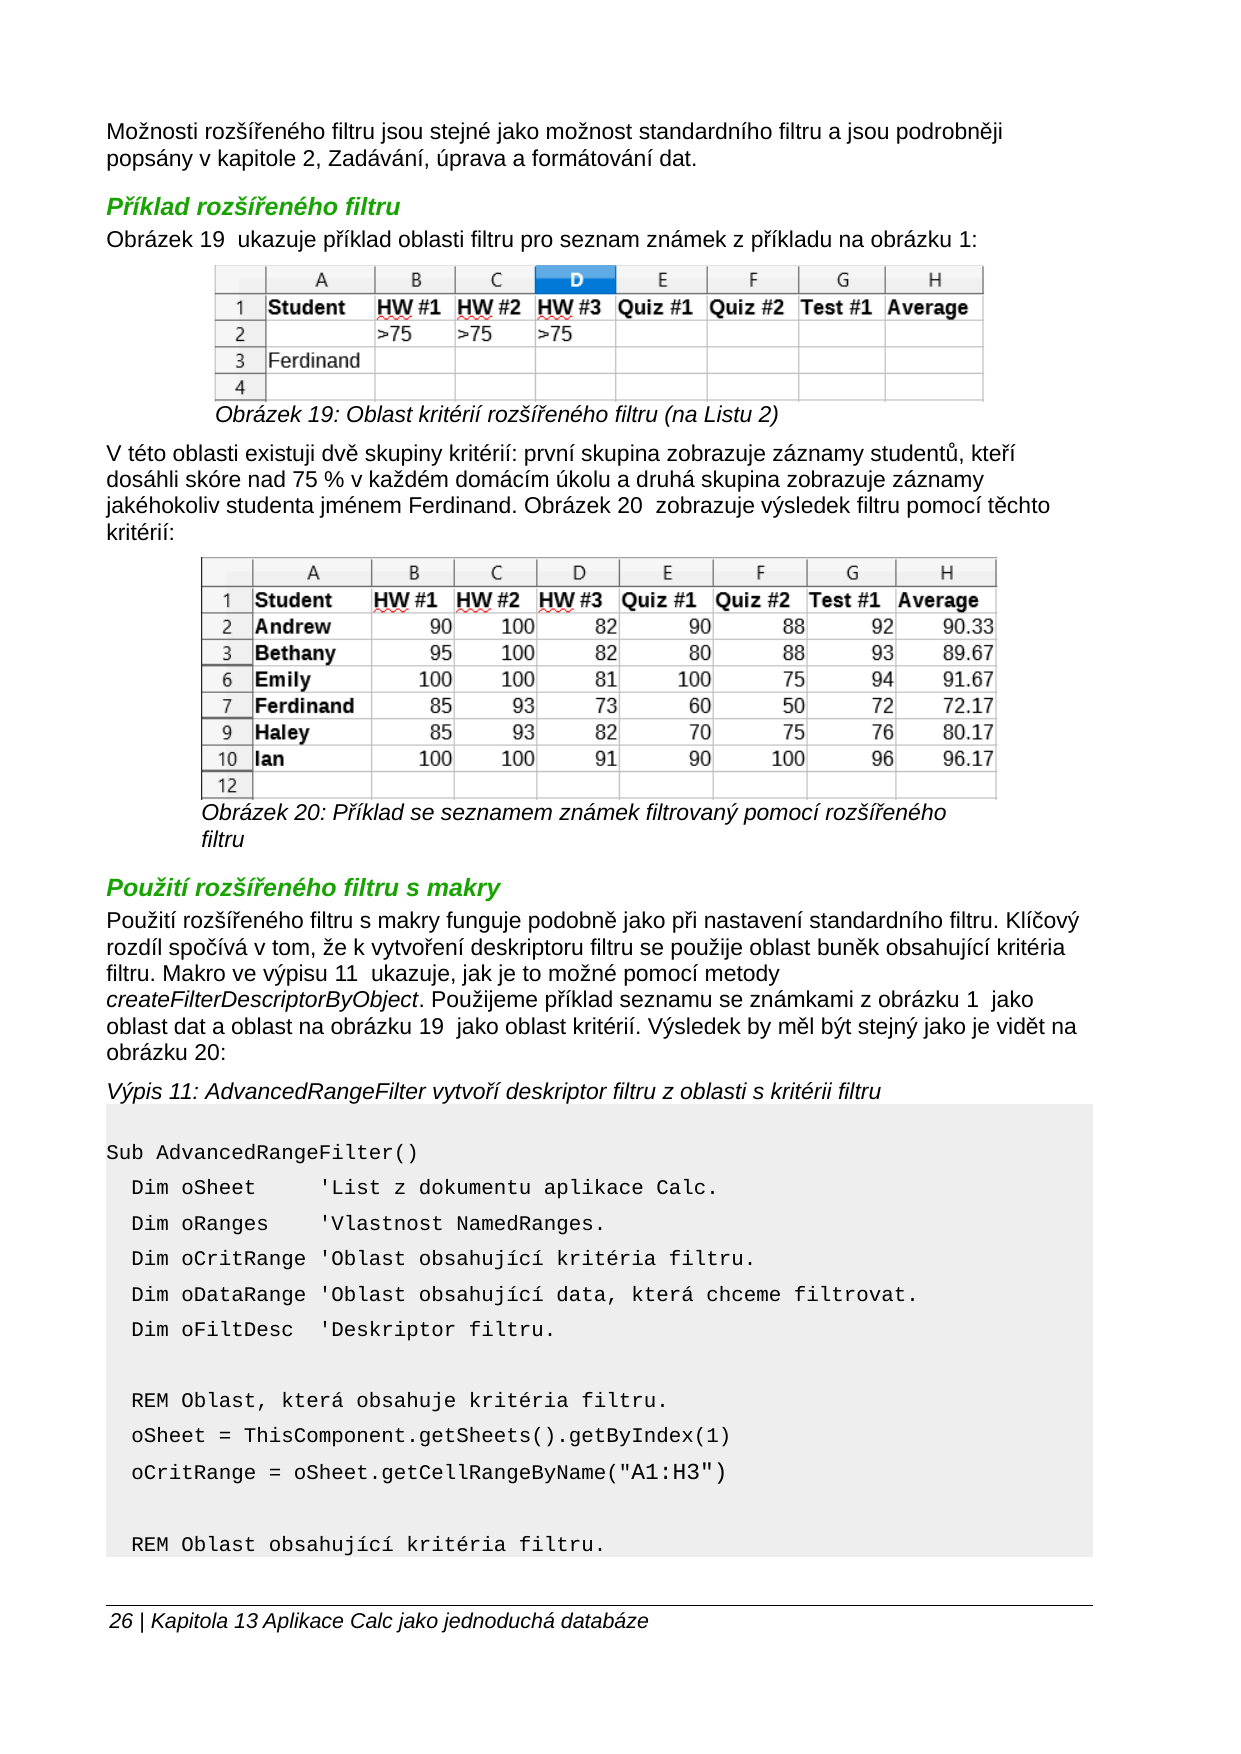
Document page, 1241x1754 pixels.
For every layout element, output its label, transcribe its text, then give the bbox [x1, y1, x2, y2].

text Výpis 11: AdvancedRangeFilter vytvoří deskriptor filtru z oblasti s kritérii filtru [106, 1078, 1093, 1104]
text Dim oSheet 'List z dokumentu aplikace Calc. [106, 1177, 1093, 1201]
subtitle Příklad rozšířeného filtru [106, 191, 1093, 220]
text Použití rozšířeného filtru s makry funguje podobně jako při nastavení standardního filtru. Klíčový rozdíl spočívá v tom, že k vytvoření deskriptoru filtru se použije oblast buněk obsahující kritéria filtru. Makro ve výpisu 11 ukazuje, jak je to možné pomocí metody createFilterDescriptorByObject. Použijeme příklad seznamu se známkami z obrázku 1 jako oblast dat a oblast na obrázku 19 jako oblast kritérií. Výsledek by měl být stejný jako je vidět na obrázku 20: [106, 907, 1093, 1065]
picture [214, 265, 985, 402]
text Sub AdvancedRangeFilter() [106, 1142, 1093, 1166]
subtitle Použití rozšířeného filtru s makry [106, 872, 1093, 901]
text Dim oFiltDesc 'Deskriptor filtru. [106, 1319, 1093, 1343]
text Obrázek 19: Oblast kritérií rozšířeného filtru (na Listu 2) [215, 402, 984, 428]
text Možnosti rozšířeného filtru jsou stejné jako možnost standardního filtru a jsou podrobněji popsány v kapitole 2, Zadávání, úprava a formátování dat. [106, 118, 1093, 171]
text oCritRange = oSheet.getCellRangeByName("A1:H3") [106, 1461, 1093, 1487]
text Obrázek 19 ukazuje příklad oblasti filtru pro seznam známek z příkladu na obrázku 1: [106, 226, 1093, 252]
text REM Oblast, která obsahuje kritéria filtru. [106, 1390, 1093, 1413]
text REM Oblast obsahující kritéria filtru. [106, 1534, 1093, 1557]
picture [201, 557, 998, 800]
text Dim oDataRange 'Oblast obsahující data, která chceme filtrovat. [106, 1283, 1093, 1307]
text Dim oCritRange 'Oblast obsahující kritéria filtru. [106, 1248, 1093, 1272]
text Dim oRanges 'Vlastnost NamedRanges. [106, 1213, 1093, 1236]
text V této oblasti existuji dvě skupiny kritérií: první skupina zobrazuje záznamy studentů, kteří dosáhli skóre nad 75 % v každém domácím úkolu a druhá skupina zobrazuje záznamy jakéhokoliv studenta jménem Ferdinand. Obrázek 20 zobrazuje výsledek filtru pomocí těchto kritérií: [106, 440, 1093, 545]
text Obrázek 20: Příklad se seznamem známek filtrovaný pomocí rozšířeného filtru [201, 800, 998, 852]
text oSheet = ThisComponent.getSheets().getByIndex(1) [106, 1425, 1093, 1449]
